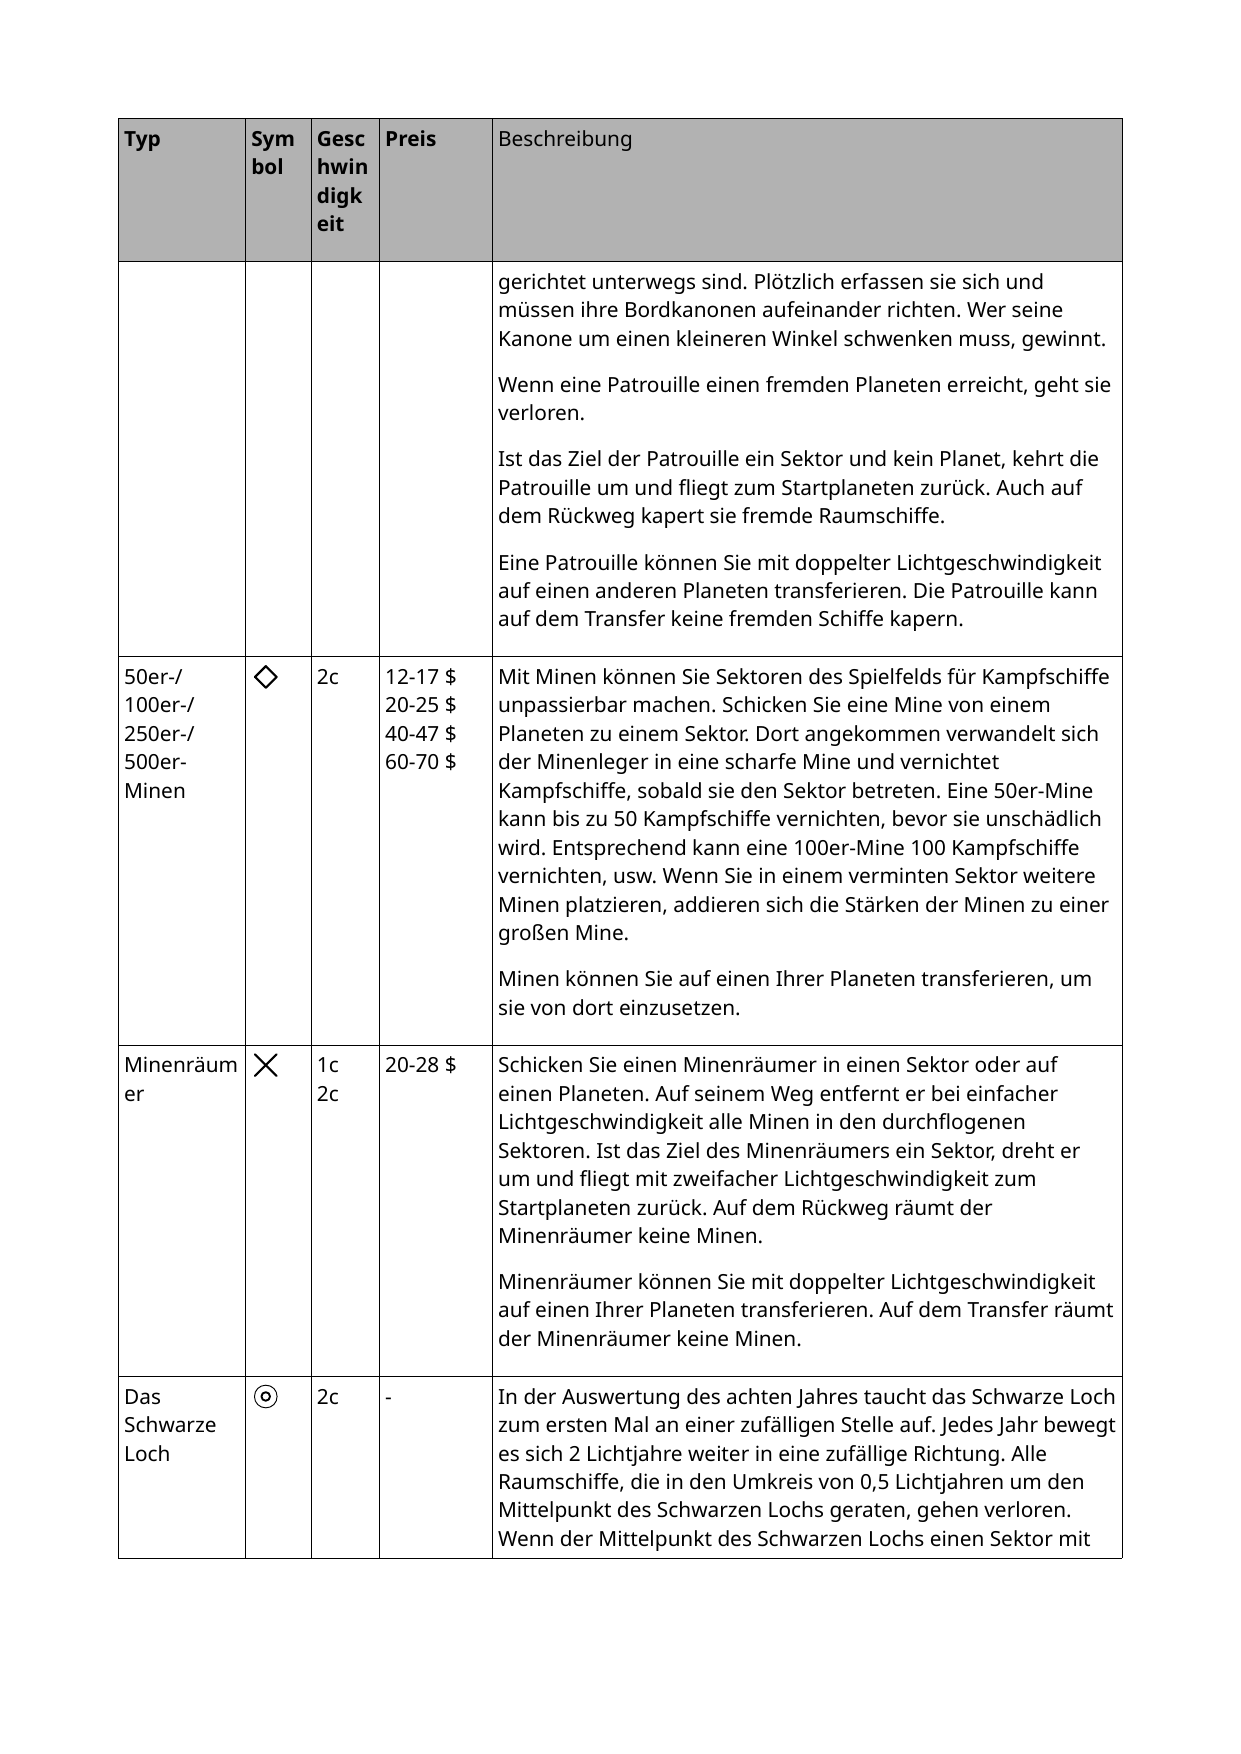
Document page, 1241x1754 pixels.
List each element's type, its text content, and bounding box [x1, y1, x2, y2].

table_cell 2c [312, 1377, 379, 1558]
table_cell [246, 657, 311, 1044]
table_header Geschwindigkeit [312, 119, 379, 261]
table_cell Mit Minen können Sie Sektoren des Spielfelds für Kampfschiffe unpassierbar machen. Schicken Sie eine Mine von einem Planeten zu einem Sektor. Dort angekommen verwandelt sich der Minenleger in eine scharfe Mine und vernichtet Kampfschiffe, sobald sie den Sektor betreten. Eine 50er-Mine kann bis zu 50 Kampfschiffe vernichten, bevor sie unschädlich wird. Entsprechend kann eine 100er-Mine 100 Kampfschiffe vernichten, usw. Wenn Sie in einem verminten Sektor weitere Minen platzieren, addieren sich die Stärken der Minen zu einer großen Mine. Minen können Sie auf einen Ihrer Planeten transferieren, um sie von dort einzusetzen. [493, 657, 1122, 1044]
table_cell [119, 262, 245, 656]
table_cell [380, 262, 492, 656]
table_cell gerichtet unterwegs sind. Plötzlich erfassen sie sich und müssen ihre Bordkanonen aufeinander richten. Wer seine Kanone um einen kleineren Winkel schwenken muss, gewinnt. Wenn eine Patrouille einen fremden Planeten erreicht, geht sie verloren. Ist das Ziel der Patrouille ein Sektor und kein Planet, kehrt die Patrouille um und fliegt zum Startplaneten zurück. Auch auf dem Rückweg kapert sie fremde Raumschiffe. Eine Patrouille können Sie mit doppelter Lichtgeschwindigkeit auf einen anderen Planeten transferieren. Die Patrouille kann auf dem Transfer keine fremden Schiffe kapern. [493, 262, 1122, 656]
table_cell 2c [312, 657, 379, 1044]
table_cell [246, 262, 311, 656]
table_cell In der Auswertung des achten Jahres taucht das Schwarze Loch zum ersten Mal an einer zufälligen Stelle auf. Jedes Jahr bewegt es sich 2 Lichtjahre weiter in eine zufällige Richtung. Alle Raumschiffe, die in den Umkreis von 0,5 Lichtjahren um den Mittelpunkt des Schwarzen Lochs geraten, gehen verloren. Wenn der Mittelpunkt des Schwarzen Lochs einen Sektor mit [493, 1377, 1122, 1558]
table_cell [312, 262, 379, 656]
table_cell - [380, 1377, 492, 1558]
table_cell 12-17 $ 20-25 $ 40-47 $ 60-70 $ [380, 657, 492, 1044]
table_cell Schicken Sie einen Minenräumer in einen Sektor oder auf einen Planeten. Auf seinem Weg entfernt er bei einfacher Lichtgeschwindigkeit alle Minen in den durchflogenen Sektoren. Ist das Ziel des Minenräumers ein Sektor, dreht er um und fliegt mit zweifacher Lichtgeschwindigkeit zum Startplaneten zurück. Auf dem Rückweg räumt der Minenräumer keine Minen. Minenräumer können Sie mit doppelter Lichtgeschwindigkeit auf einen Ihrer Planeten transferieren. Auf dem Transfer räumt der Minenräumer keine Minen. [493, 1046, 1122, 1376]
table_header Typ [119, 119, 245, 261]
table_cell Das Schwarze Loch [119, 1377, 245, 1558]
table_header Beschreibung [493, 119, 1122, 261]
table_cell 20-28 $ [380, 1046, 492, 1376]
table_header Preis [380, 119, 492, 261]
table_cell [246, 1046, 311, 1376]
table_cell Minenräumer [119, 1046, 245, 1376]
table_cell 50er-/ 100er-/ 250er-/ 500er- Minen [119, 657, 245, 1044]
table_cell [246, 1377, 311, 1558]
table_cell 1c 2c [312, 1046, 379, 1376]
table_header Symbol [246, 119, 311, 261]
